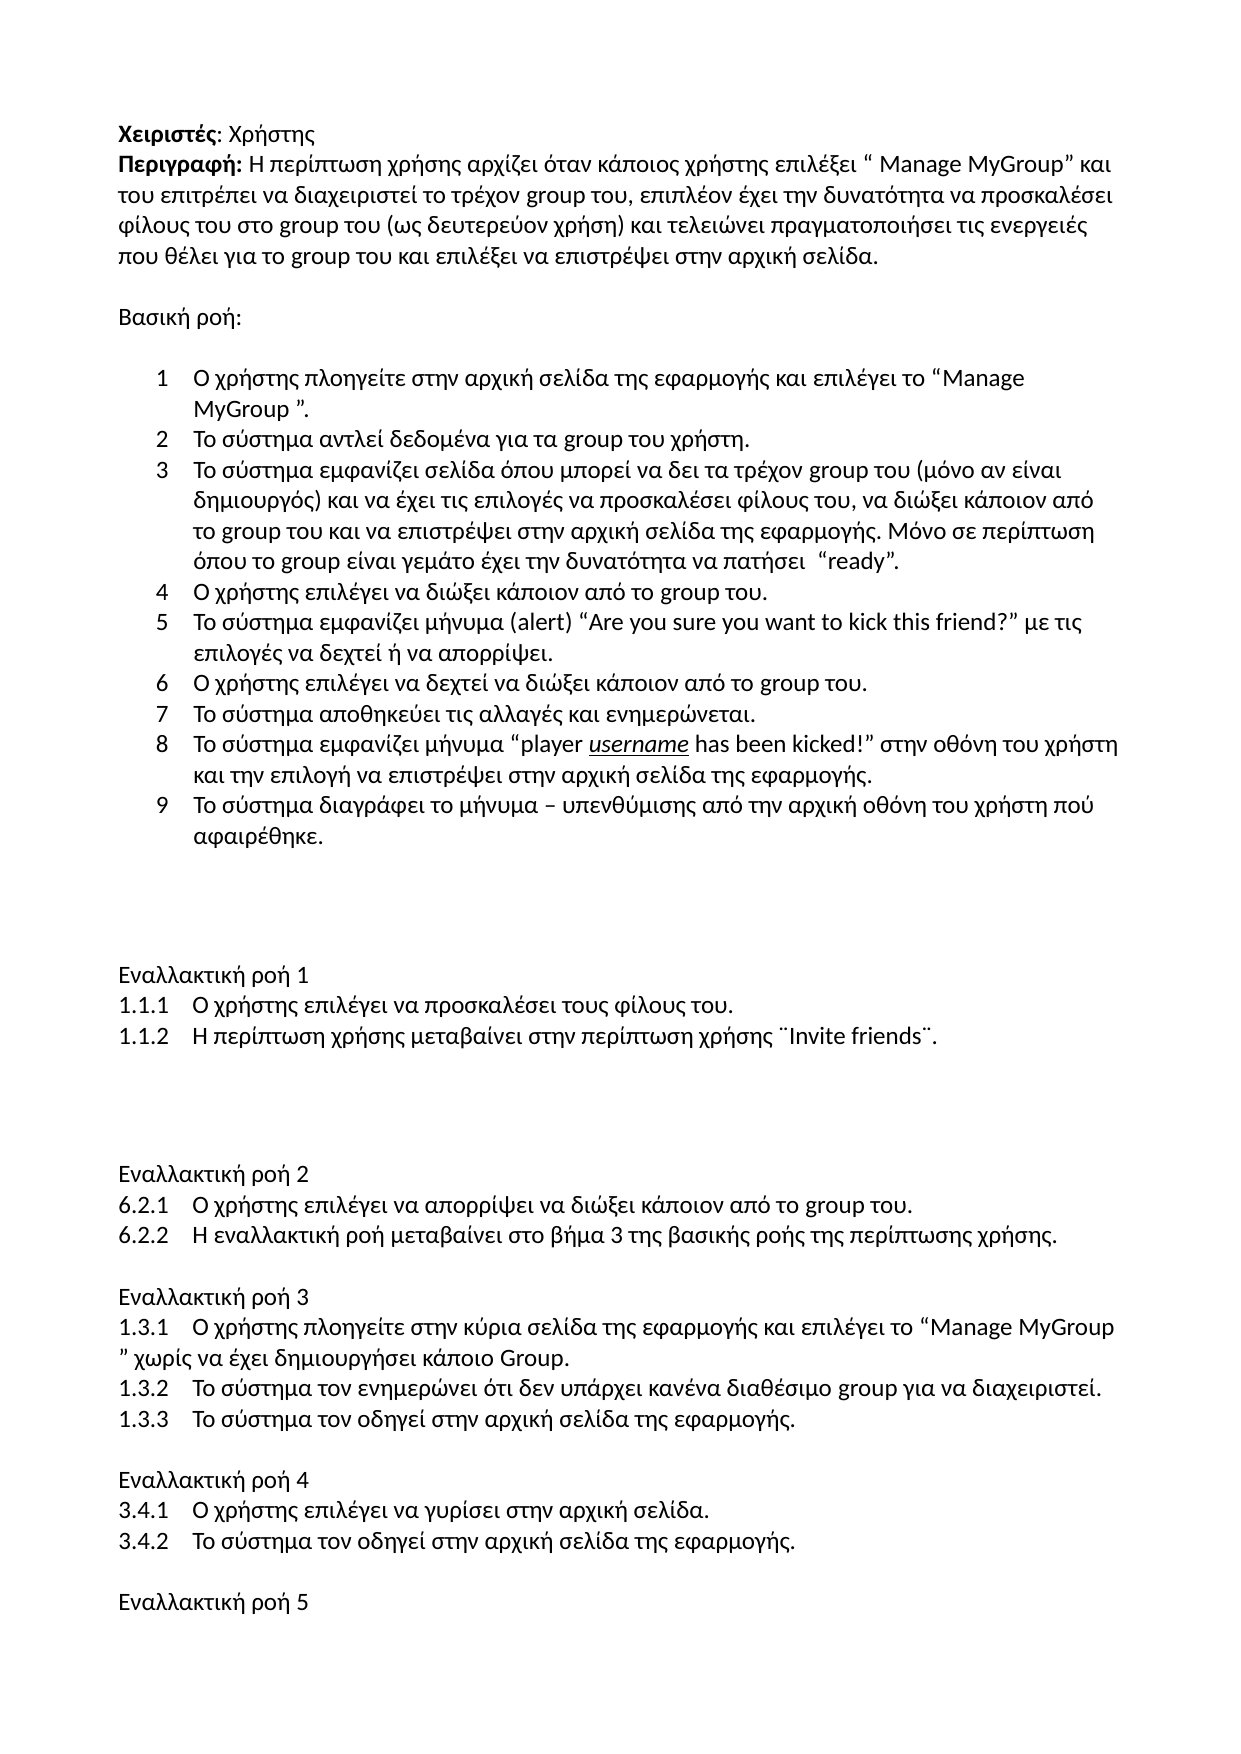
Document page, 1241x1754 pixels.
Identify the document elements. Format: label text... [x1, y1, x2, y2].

list Το σύστημα εμφανίζει μήνυμα “player username has been kicked!” στην οθόνη του χρήστη και την επιλογή να επιστρέψει στην αρχική σελίδα της εφαρμογής. [156, 728, 1122, 789]
text 1.1.1 Ο χρήστης επιλέγει να προσκαλέσει τους φίλους του. [118, 989, 1122, 1020]
text 1.1.2 Η περίπτωση χρήσης μεταβαίνει στην περίπτωση χρήσης ¨Invite friends¨. [118, 1020, 1122, 1050]
list Το σύστημα εμφανίζει μήνυμα (alert) “Are you sure you want to kick this friend?” με τις επιλογές να δεχτεί ή να απορρίψει. [156, 606, 1122, 667]
text Βασική ροή: [118, 301, 1122, 332]
text Εναλλακτική ροή 1 [118, 959, 1122, 989]
list Το σύστημα αντλεί δεδομένα για τα group του χρήστη. [156, 423, 1122, 454]
text 1.3.2 Το σύστημα τον ενημερώνει ότι δεν υπάρχει κανένα διαθέσιμο group για να διαχειριστεί. [118, 1372, 1122, 1403]
list Το σύστημα εμφανίζει σελίδα όπου μπορεί να δει τα τρέχον group του (μόνο αν είναι δημιουργός) και να έχει τις επιλογές να προσκαλέσει φίλους του, να διώξει κάποιον από το group του και να επιστρέψει στην αρχική σελίδα της εφαρμογής. Μόνο σε περίπτωση όπου το group είναι γεμάτο έχει την δυνατότητα να πατήσει “ready”. [156, 454, 1122, 576]
text Εναλλακτική ροή 4 [118, 1464, 1122, 1494]
list Ο χρήστης επιλέγει να διώξει κάποιον από το group του. [156, 576, 1122, 606]
text 3.4.2 Το σύστημα τον οδηγεί στην αρχική σελίδα της εφαρμογής. [118, 1525, 1122, 1555]
list Ο χρήστης πλοηγείτε στην αρχική σελίδα της εφαρμογής και επιλέγει το “Manage MyGroup ”. [156, 362, 1122, 423]
text 3.4.1 O χρήστης επιλέγει να γυρίσει στην αρχική σελίδα. [118, 1494, 1122, 1525]
text Εναλλακτική ροή 5 [118, 1586, 1122, 1616]
list Το σύστημα διαγράφει το μήνυμα – υπενθύμισης από την αρχική οθόνη του χρήστη πού αφαιρέθηκε. [156, 789, 1122, 851]
text 1.3.3 Το σύστημα τον οδηγεί στην αρχική σελίδα της εφαρμογής. [118, 1403, 1122, 1433]
text 6.2.1 Ο χρήστης επιλέγει να απορρίψει να διώξει κάποιον από το group του. [118, 1189, 1122, 1220]
text Εναλλακτική ροή 3 [118, 1281, 1122, 1311]
text Εναλλακτική ροή 2 [118, 1159, 1122, 1189]
text 6.2.2 Η εναλλακτική ροή μεταβαίνει στο βήμα 3 της βασικής ροής της περίπτωσης χρήσης. [118, 1220, 1122, 1250]
list Το σύστημα αποθηκεύει τις αλλαγές και ενημερώνεται. [156, 698, 1122, 728]
text Χειριστές: Χρήστης [118, 118, 1122, 149]
text 1.3.1 Ο χρήστης πλοηγείτε στην κύρια σελίδα της εφαρμογής και επιλέγει το “Manage MyGroup ” χωρίς να έχει δημιουργήσει κάποιο Group. [118, 1311, 1122, 1372]
text Περιγραφή: Η περίπτωση χρήσης αρχίζει όταν κάποιος χρήστης επιλέξει “ Manage MyGroup” και του επιτρέπει να διαχειριστεί το τρέχον group του, επιπλέον έχει την δυνατότητα να προσκαλέσει φίλους του στο group του (ως δευτερεύον χρήση) και τελειώνει πραγματοποιήσει τις ενεργειές που θέλει για το group του και επιλέξει να επιστρέψει στην αρχική σελίδα. [118, 149, 1122, 271]
list Ο χρήστης επιλέγει να δεχτεί να διώξει κάποιον από το group του. [156, 667, 1122, 698]
